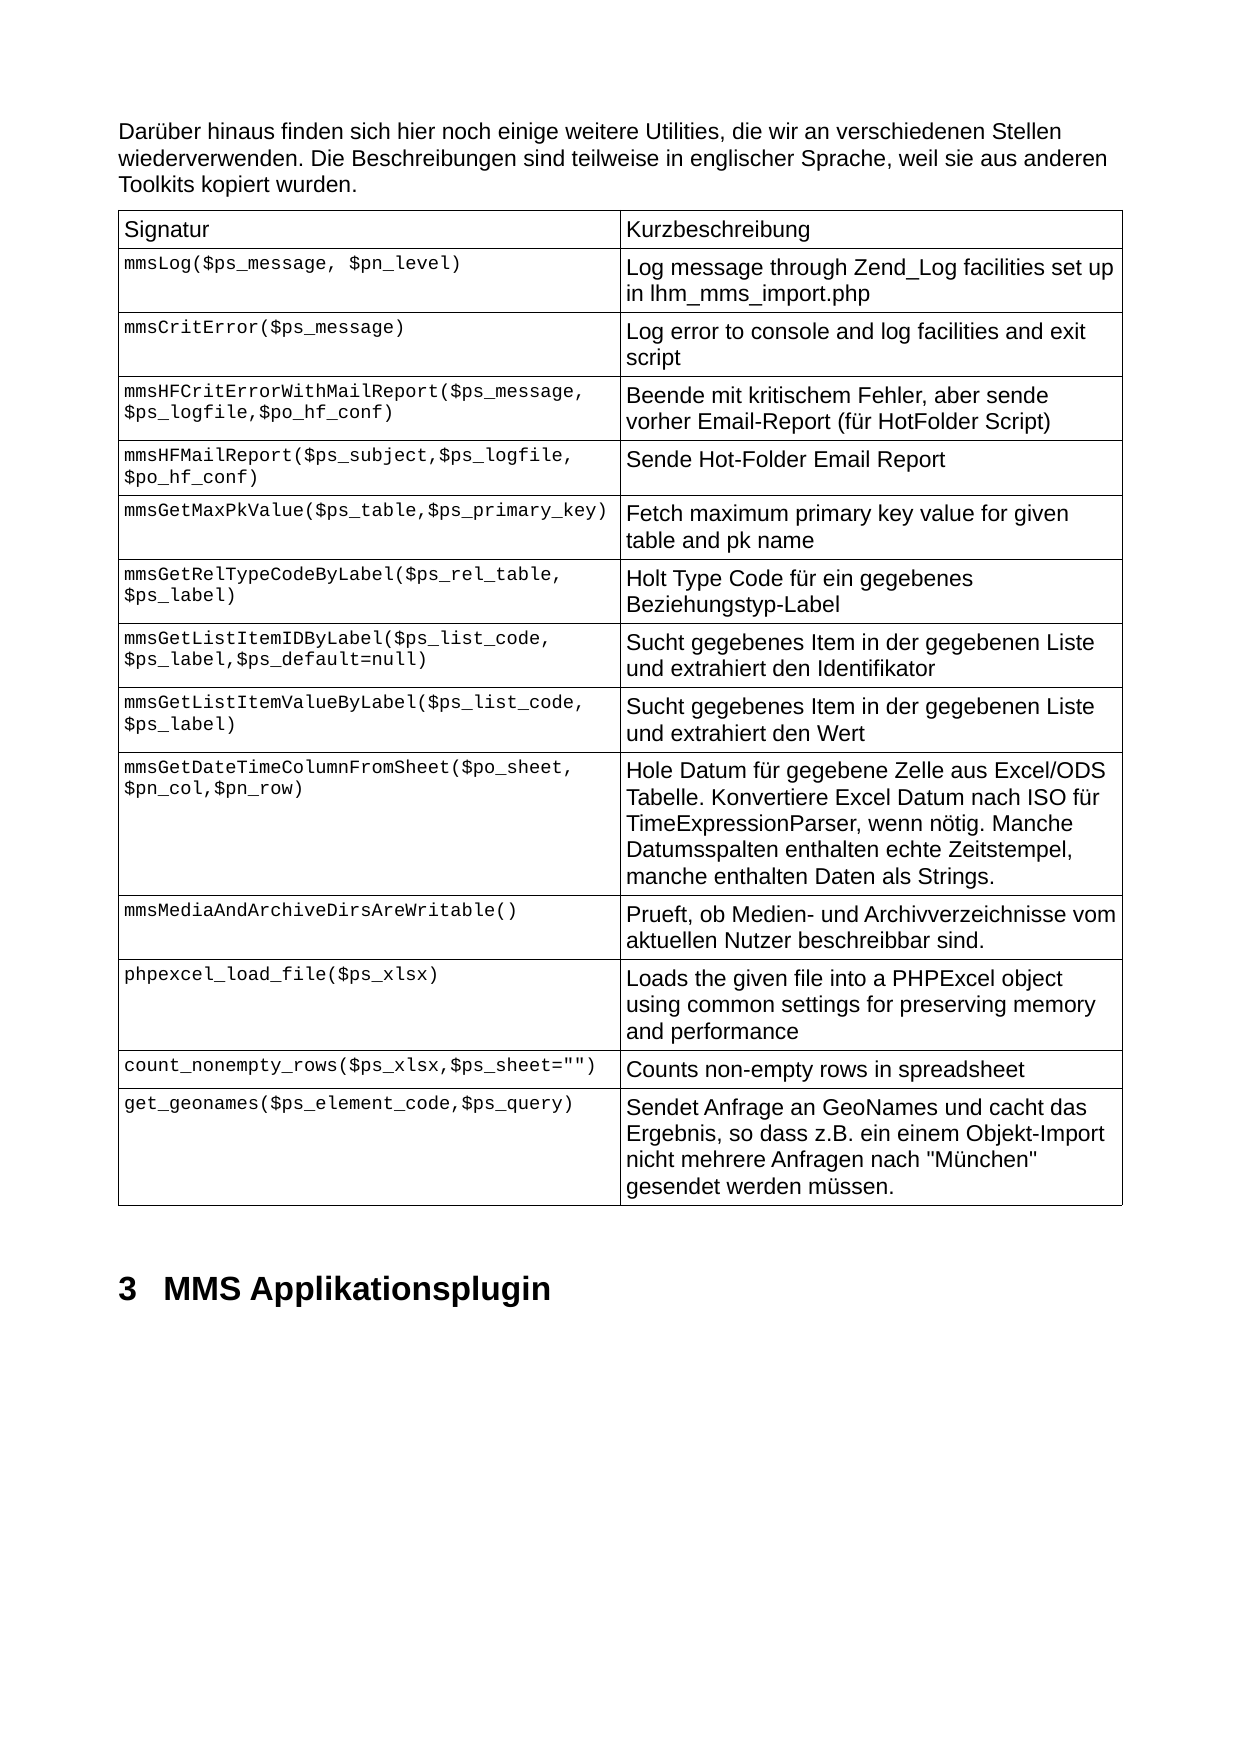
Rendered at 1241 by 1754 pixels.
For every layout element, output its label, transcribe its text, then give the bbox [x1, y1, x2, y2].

table_cell Beende mit kritischem Fehler, aber sende vorher Email-Report (für HotFolder Script) [621, 377, 1122, 440]
table_cell count_nonempty_rows($ps_xlsx,$ps_sheet="") [119, 1051, 620, 1088]
table_cell get_geonames($ps_element_code,$ps_query) [119, 1089, 620, 1205]
table_cell mmsHFMailReport($ps_subject,$ps_logfile, $po_hf_conf) [119, 441, 620, 494]
table_cell mmsLog($ps_message, $pn_level) [119, 249, 620, 312]
table_cell Sende Hot-Folder Email Report [621, 441, 1122, 494]
table_cell mmsGetRelTypeCodeByLabel($ps_rel_table,$ps_label) [119, 560, 620, 623]
table_cell mmsGetDateTimeColumnFromSheet($po_sheet,$pn_col,$pn_row) [119, 753, 620, 895]
table_cell Sendet Anfrage an GeoNames und cacht das Ergebnis, so dass z.B. ein einem Objekt-Import nicht mehrere Anfragen nach "München" gesendet werden müssen. [621, 1089, 1122, 1205]
table_cell mmsMediaAndArchiveDirsAreWritable() [119, 896, 620, 959]
table_cell Fetch maximum primary key value for given table and pk name [621, 496, 1122, 559]
table_cell Prueft, ob Medien- und Archivverzeichnisse vom aktuellen Nutzer beschreibbar sind. [621, 896, 1122, 959]
table_cell mmsCritError($ps_message) [119, 313, 620, 376]
table_cell mmsGetListItemIDByLabel($ps_list_code,$ps_label,$ps_default=null) [119, 624, 620, 687]
table_cell Holt Type Code für ein gegebenes Beziehungstyp-Label [621, 560, 1122, 623]
table_cell mmsGetListItemValueByLabel($ps_list_code,$ps_label) [119, 688, 620, 752]
table_cell Log error to console and log facilities and exit script [621, 313, 1122, 376]
table_header Signatur [119, 211, 620, 248]
table_cell phpexcel_load_file($ps_xlsx) [119, 960, 620, 1050]
table_cell Log message through Zend_Log facilities set up in lhm_mms_import.php [621, 249, 1122, 312]
table_cell Sucht gegebenes Item in der gegebenen Liste und extrahiert den Identifikator [621, 624, 1122, 687]
table_cell Sucht gegebenes Item in der gegebenen Liste und extrahiert den Wert [621, 688, 1122, 752]
table_cell Loads the given file into a PHPExcel object using common settings for preserving memory and performance [621, 960, 1122, 1050]
table_cell Counts non-empty rows in spreadsheet [621, 1051, 1122, 1088]
table_cell mmsHFCritErrorWithMailReport($ps_message,$ps_logfile,$po_hf_conf) [119, 377, 620, 440]
subtitle MMS Applikationsplugin [118, 1269, 1122, 1307]
table_header Kurzbeschreibung [621, 211, 1122, 248]
table_cell Hole Datum für gegebene Zelle aus Excel/ODS Tabelle. Konvertiere Excel Datum nach ISO für TimeExpressionParser, wenn nötig. Manche Datumsspalten enthalten echte Zeitstempel, manche enthalten Daten als Strings. [621, 753, 1122, 895]
table_cell mmsGetMaxPkValue($ps_table,$ps_primary_key) [119, 496, 620, 559]
text Darüber hinaus finden sich hier noch einige weitere Utilities, die wir an verschiedenen Stellen wiederverwenden. Die Beschreibungen sind teilweise in englischer Sprache, weil sie aus anderen Toolkits kopiert wurden. [118, 118, 1122, 197]
